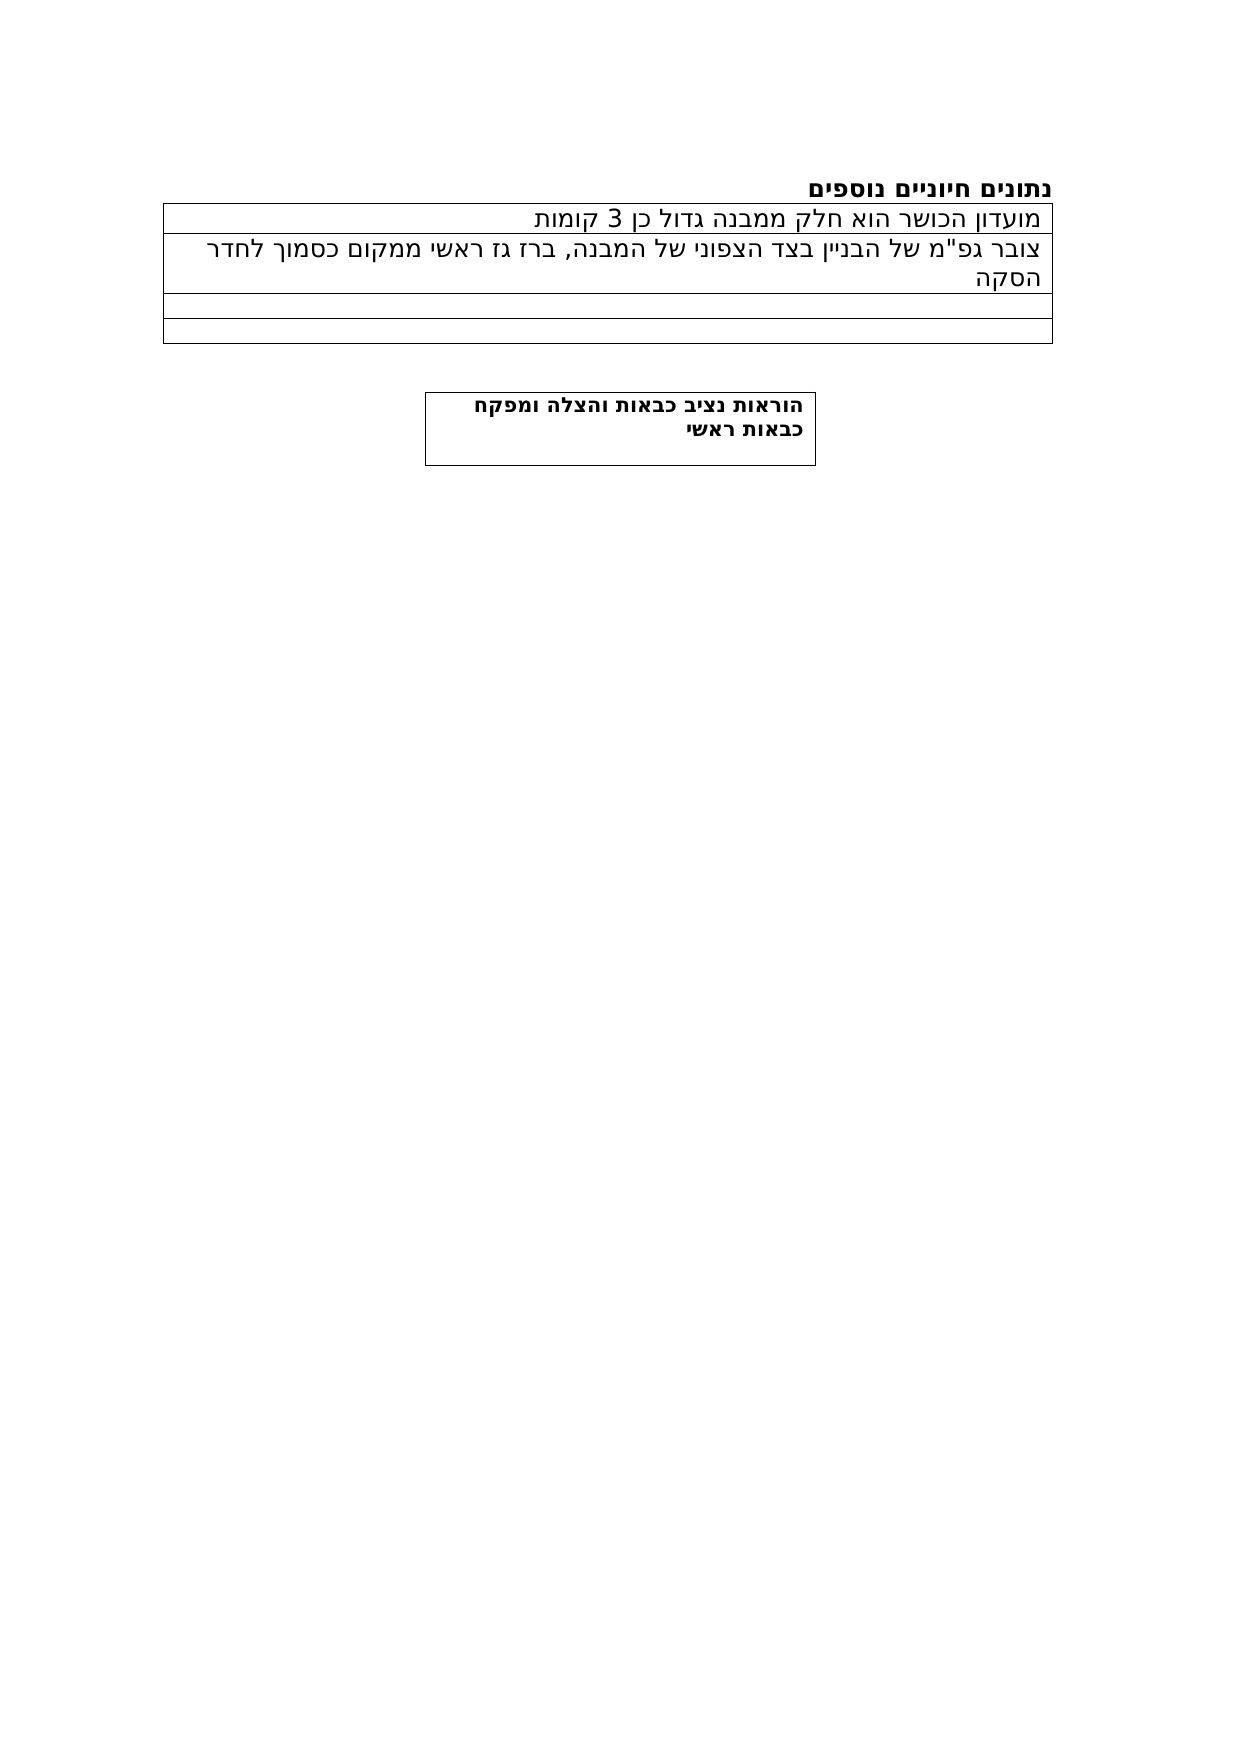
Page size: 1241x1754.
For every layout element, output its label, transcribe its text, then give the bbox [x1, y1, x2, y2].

table_cell [164, 319, 1052, 343]
table_header מועדון הכושר הוא חלק ממבנה גדול כן 3 קומות [164, 204, 1052, 233]
text נתונים חיוניים נוספים [187, 174, 1053, 203]
table_header הוראות נציב כבאות והצלה ומפקח כבאות ראשי [426, 393, 815, 465]
table_cell צובר גפ"מ של הבניין בצד הצפוני של המבנה, ברז גז ראשי ממקום כסמוך לחדר הסקה [164, 234, 1052, 293]
table_cell [164, 294, 1052, 318]
